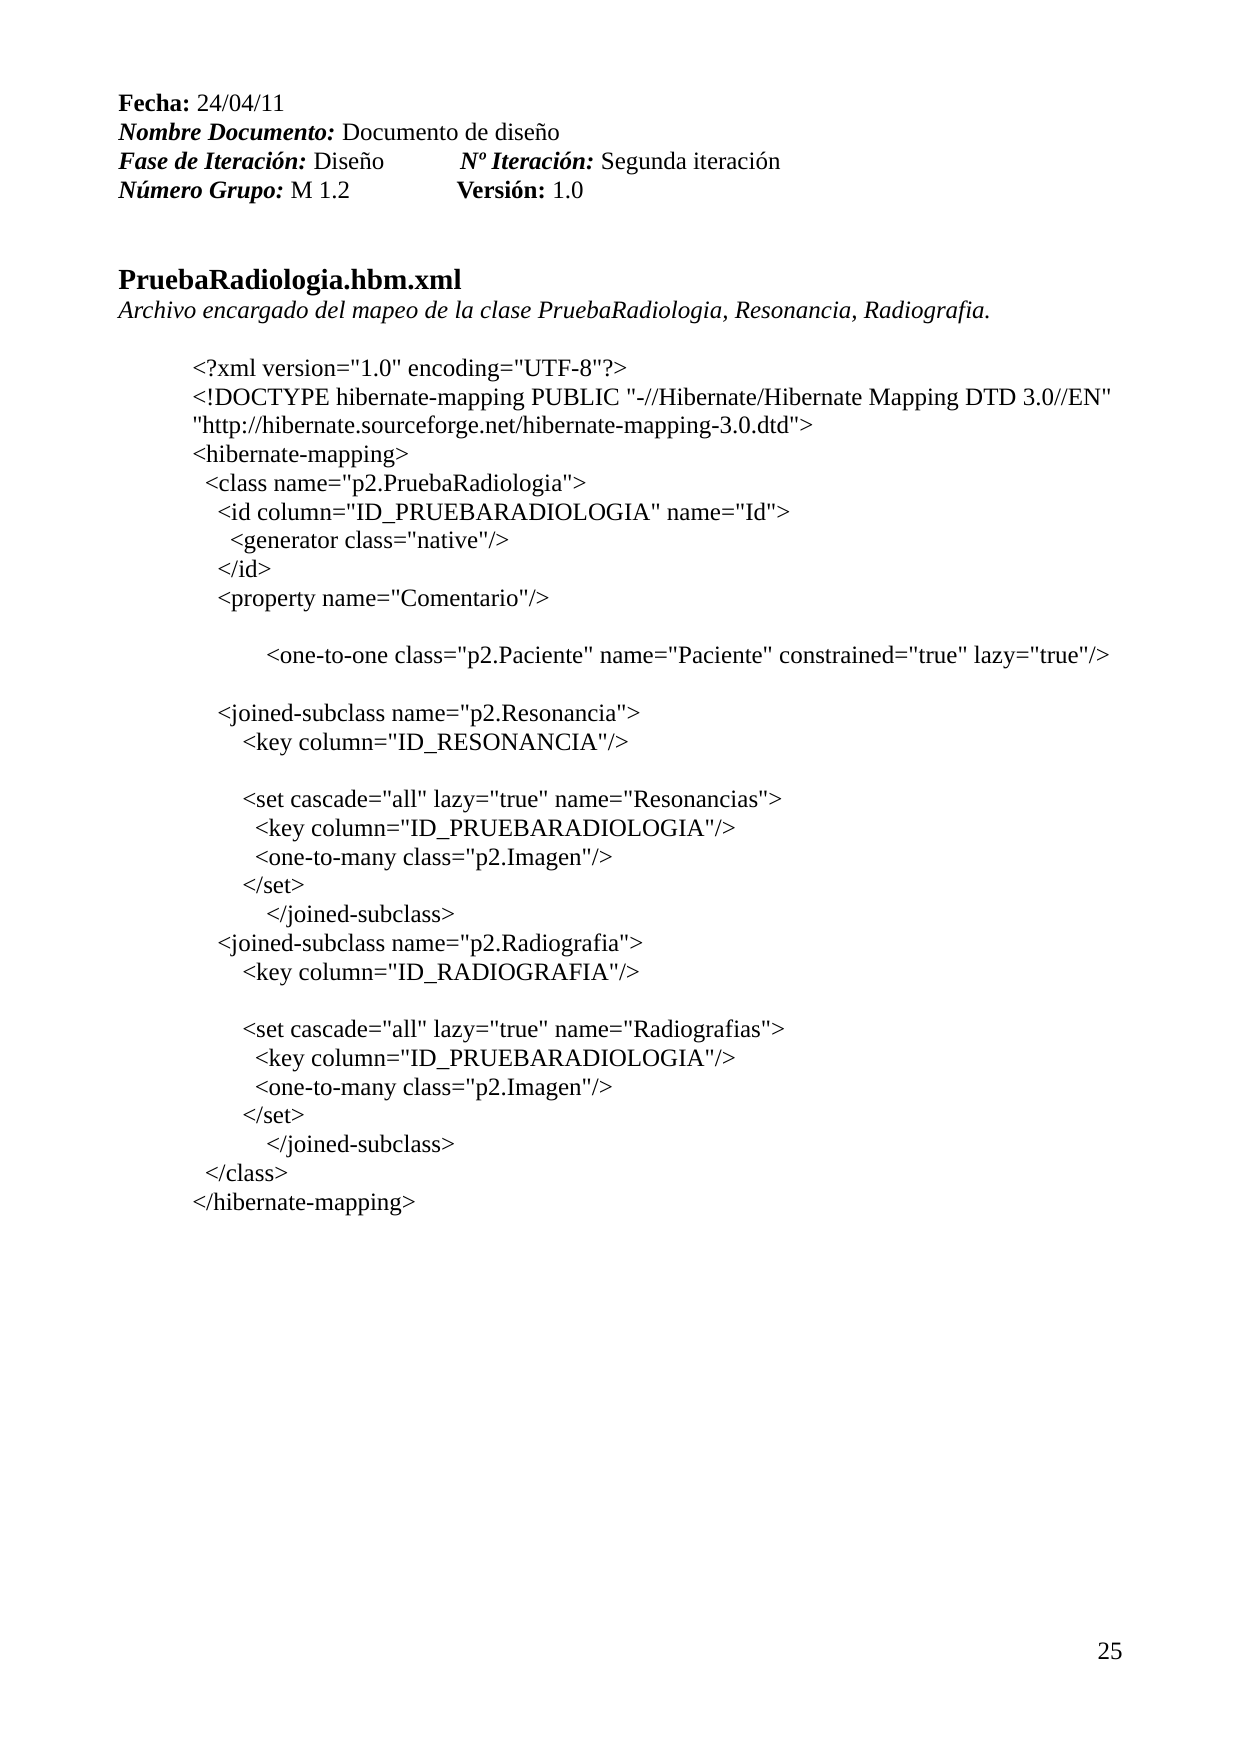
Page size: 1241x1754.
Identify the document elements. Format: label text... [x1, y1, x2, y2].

text <one-to-one class="p2.Paciente" name="Paciente" constrained="true" lazy="true"/> [192, 640, 1122, 669]
text <key column="ID_PRUEBARADIOLOGIA"/> [192, 813, 1122, 842]
text Archivo encargado del mapeo de la clase PruebaRadiologia, Resonancia, Radiografia. [118, 295, 1122, 324]
text <class name="p2.PruebaRadiologia"> [192, 468, 1122, 497]
text <generator class="native"/> [192, 525, 1122, 554]
text </set> [192, 1100, 1122, 1129]
text <?xml version="1.0" encoding="UTF-8"?> [192, 353, 1122, 382]
text <hibernate-mapping> [192, 439, 1122, 468]
text <key column="ID_RESONANCIA"/> [192, 727, 1122, 755]
text </joined-subclass> [192, 899, 1122, 928]
text <key column="ID_PRUEBARADIOLOGIA"/> [192, 1043, 1122, 1072]
text PruebaRadiologia.hbm.xml [118, 262, 1122, 295]
text <one-to-many class="p2.Imagen"/> [192, 1072, 1122, 1100]
text </set> [192, 870, 1122, 899]
text </id> [192, 554, 1122, 583]
text </class> [192, 1158, 1122, 1187]
text <one-to-many class="p2.Imagen"/> [192, 842, 1122, 870]
text <id column="ID_PRUEBARADIOLOGIA" name="Id"> [192, 497, 1122, 525]
text <key column="ID_RADIOGRAFIA"/> [192, 957, 1122, 985]
text <joined-subclass name="p2.Resonancia"> [192, 698, 1122, 727]
text </joined-subclass> [192, 1129, 1122, 1158]
text <joined-subclass name="p2.Radiografia"> [192, 928, 1122, 957]
text <set cascade="all" lazy="true" name="Resonancias"> [192, 784, 1122, 813]
text </hibernate-mapping> [192, 1187, 1122, 1215]
text <set cascade="all" lazy="true" name="Radiografias"> [192, 1014, 1122, 1043]
text <property name="Comentario"/> [192, 583, 1122, 612]
text <!DOCTYPE hibernate-mapping PUBLIC "-//Hibernate/Hibernate Mapping DTD 3.0//EN" "http://hibernate.sourceforge.net/hibernate-mapping-3.0.dtd"> [192, 382, 1122, 439]
